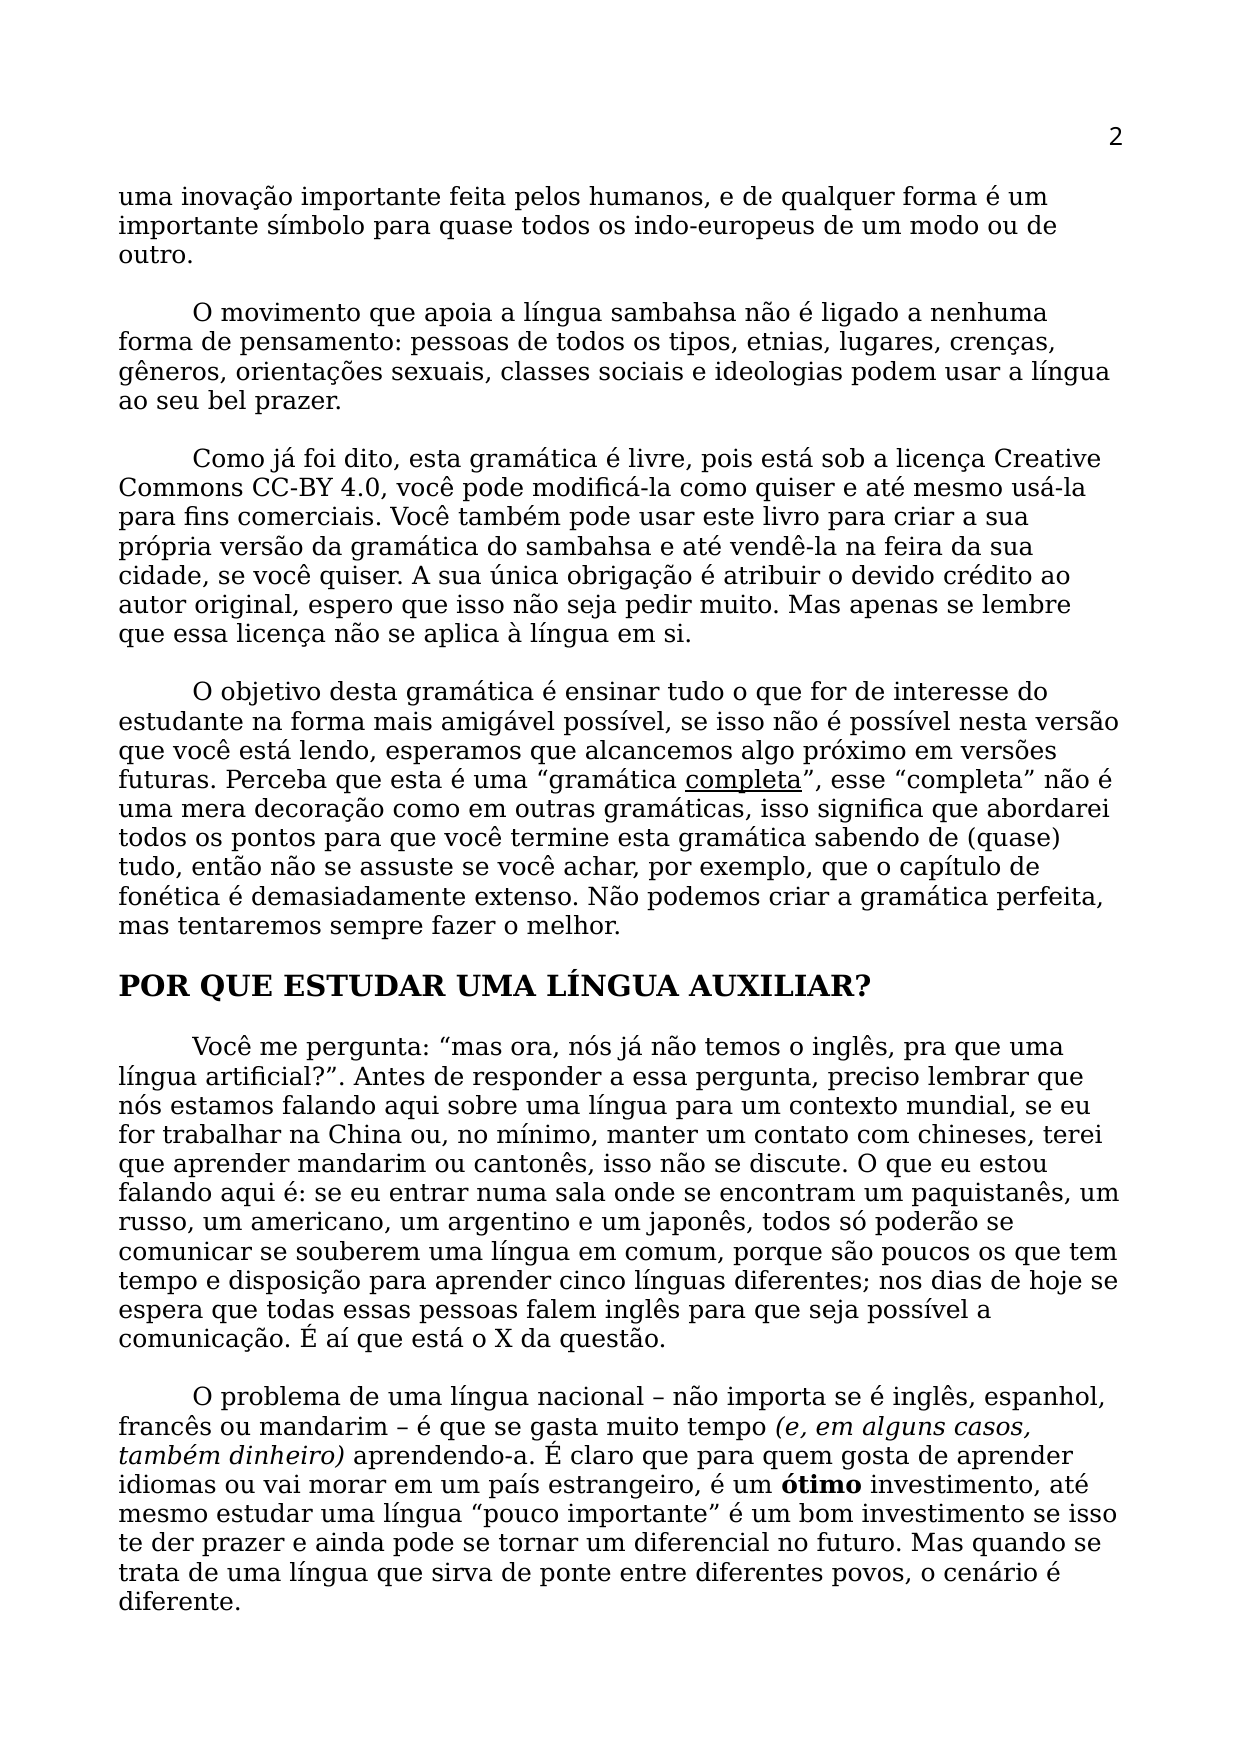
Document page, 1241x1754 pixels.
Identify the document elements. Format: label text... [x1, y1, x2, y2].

text Você me pergunta: “mas ora, nós já não temos o inglês, pra que uma língua artificial?”. Antes de responder a essa pergunta, preciso lembrar que nós estamos falando aqui sobre uma língua para um contexto mundial, se eu for trabalhar na China ou, no mínimo, manter um contato com chineses, terei que aprender mandarim ou cantonês, isso não se discute. O que eu estou falando aqui é: se eu entrar numa sala onde se encontram um paquistanês, um russo, um americano, um argentino e um japonês, todos só poderão se comunicar se souberem uma língua em comum, porque são poucos os que tem tempo e disposição para aprender cinco línguas diferentes; nos dias de hoje se espera que todas essas pessoas falem inglês para que seja possível a comunicação. É aí que está o X da questão. [118, 1033, 1123, 1353]
text O problema de uma língua nacional – não importa se é inglês, espanhol, francês ou mandarim – é que se gasta muito tempo (e, em alguns casos, também dinheiro) aprendendo-a. É claro que para quem gosta de aprender idiomas ou vai morar em um país estrangeiro, é um ótimo investimento, até mesmo estudar uma língua “pouco importante” é um bom investimento se isso te der prazer e ainda pode se tornar um diferencial no futuro. Mas quando se trata de uma língua que sirva de ponte entre diferentes povos, o cenário é diferente. [118, 1383, 1123, 1616]
text Como já foi dito, esta gramática é livre, pois está sob a licença Creative Commons CC-BY 4.0, você pode modificá-la como quiser e até mesmo usá-la para fins comerciais. Você também pode usar este livro para criar a sua própria versão da gramática do sambahsa e até vendê-la na feira da sua cidade, se você quiser. A sua única obrigação é atribuir o devido crédito ao autor original, espero que isso não seja pedir muito. Mas apenas se lembre que essa licença não se aplica à língua em si. [118, 444, 1123, 648]
text O objetivo desta gramática é ensinar tudo o que for de interesse do estudante na forma mais amigável possível, se isso não é possível nesta versão que você está lendo, esperamos que alcancemos algo próximo em versões futuras. Perceba que esta é uma “gramática completa”, esse “completa” não é uma mera decoração como em outras gramáticas, isso significa que abordarei todos os pontos para que você termine esta gramática sabendo de (quase) tudo, então não se assuste se você achar, por exemplo, que o capítulo de fonética é demasiadamente extenso. Não podemos criar a gramática perfeita, mas tentaremos sempre fazer o melhor. [118, 677, 1123, 940]
text uma inovação importante feita pelos humanos, e de qualquer forma é um importante símbolo para quase todos os indo-europeus de um modo ou de outro. [118, 182, 1123, 269]
subtitle POR QUE ESTUDAR UMA LÍNGUA AUXILIAR? [118, 969, 1123, 1003]
text O movimento que apoia a língua sambahsa não é ligado a nenhuma forma de pensamento: pessoas de todos os tipos, etnias, lugares, crenças, gêneros, orientações sexuais, classes sociais e ideologias podem usar a língua ao seu bel prazer. [118, 298, 1123, 415]
